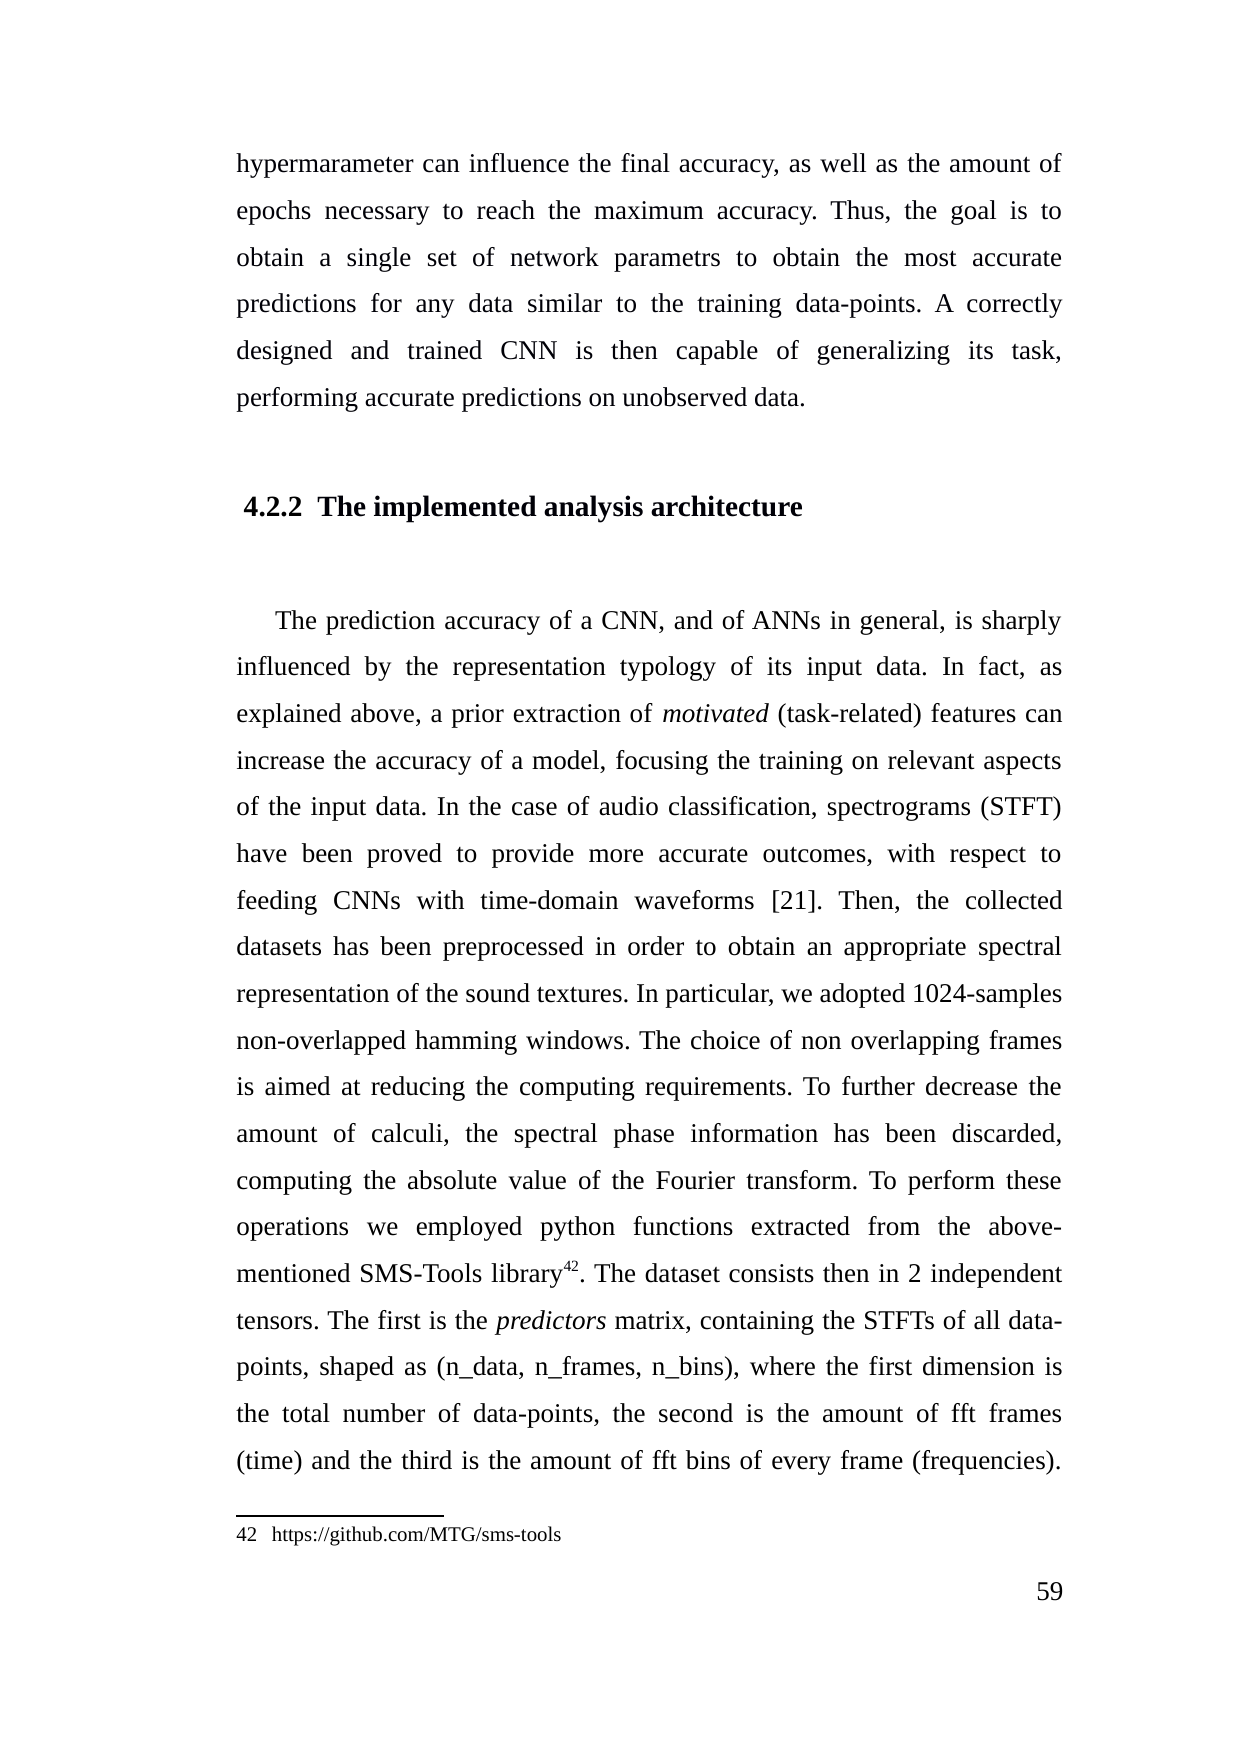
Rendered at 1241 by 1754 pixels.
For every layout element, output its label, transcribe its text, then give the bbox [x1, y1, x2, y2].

text The prediction accuracy of a CNN, and of ANNs in general, is sharply influenced by the representation typology of its input data. In fact, as explained above, a prior extraction of motivated (task-related) features can increase the accuracy of a model, focusing the training on relevant aspects of the input data. In the case of audio classification, spectrograms (STFT) have been proved to provide more accurate outcomes, with respect to feeding CNNs with time-domain waveforms [21]. Then, the collected datasets has been preprocessed in order to obtain an appropriate spectral representation of the sound textures. In particular, we adopted 1024-samples non-overlapped hamming windows. The choice of non overlapping frames is aimed at reducing the computing requirements. To further decrease the amount of calculi, the spectral phase information has been discarded, computing the absolute value of the Fourier transform. To perform these operations we employed python functions extracted from the above-mentioned SMS-Tools library. The dataset consists then in 2 independent tensors. The first is the predictors matrix, containing the STFTs of all data-points, shaped as (n_data, n_frames, n_bins), where the first dimension is the total number of data-points, the second is the amount of fft frames (time) and the third is the amount of fft bins of every frame (frequencies). [236, 604, 1063, 1475]
subtitle The implemented analysis architecture [236, 489, 1063, 523]
text https://github.com/MTG/sms-tools [236, 1522, 1063, 1546]
text hypermarameter can influence the final accuracy, as well as the amount of epochs necessary to reach the maximum accuracy. Thus, the goal is to obtain a single set of network parametrs to obtain the most accurate predictions for any data similar to the training data-points. A correctly designed and trained CNN is then capable of generalizing its task, performing accurate predictions on unobserved data. [236, 148, 1063, 412]
